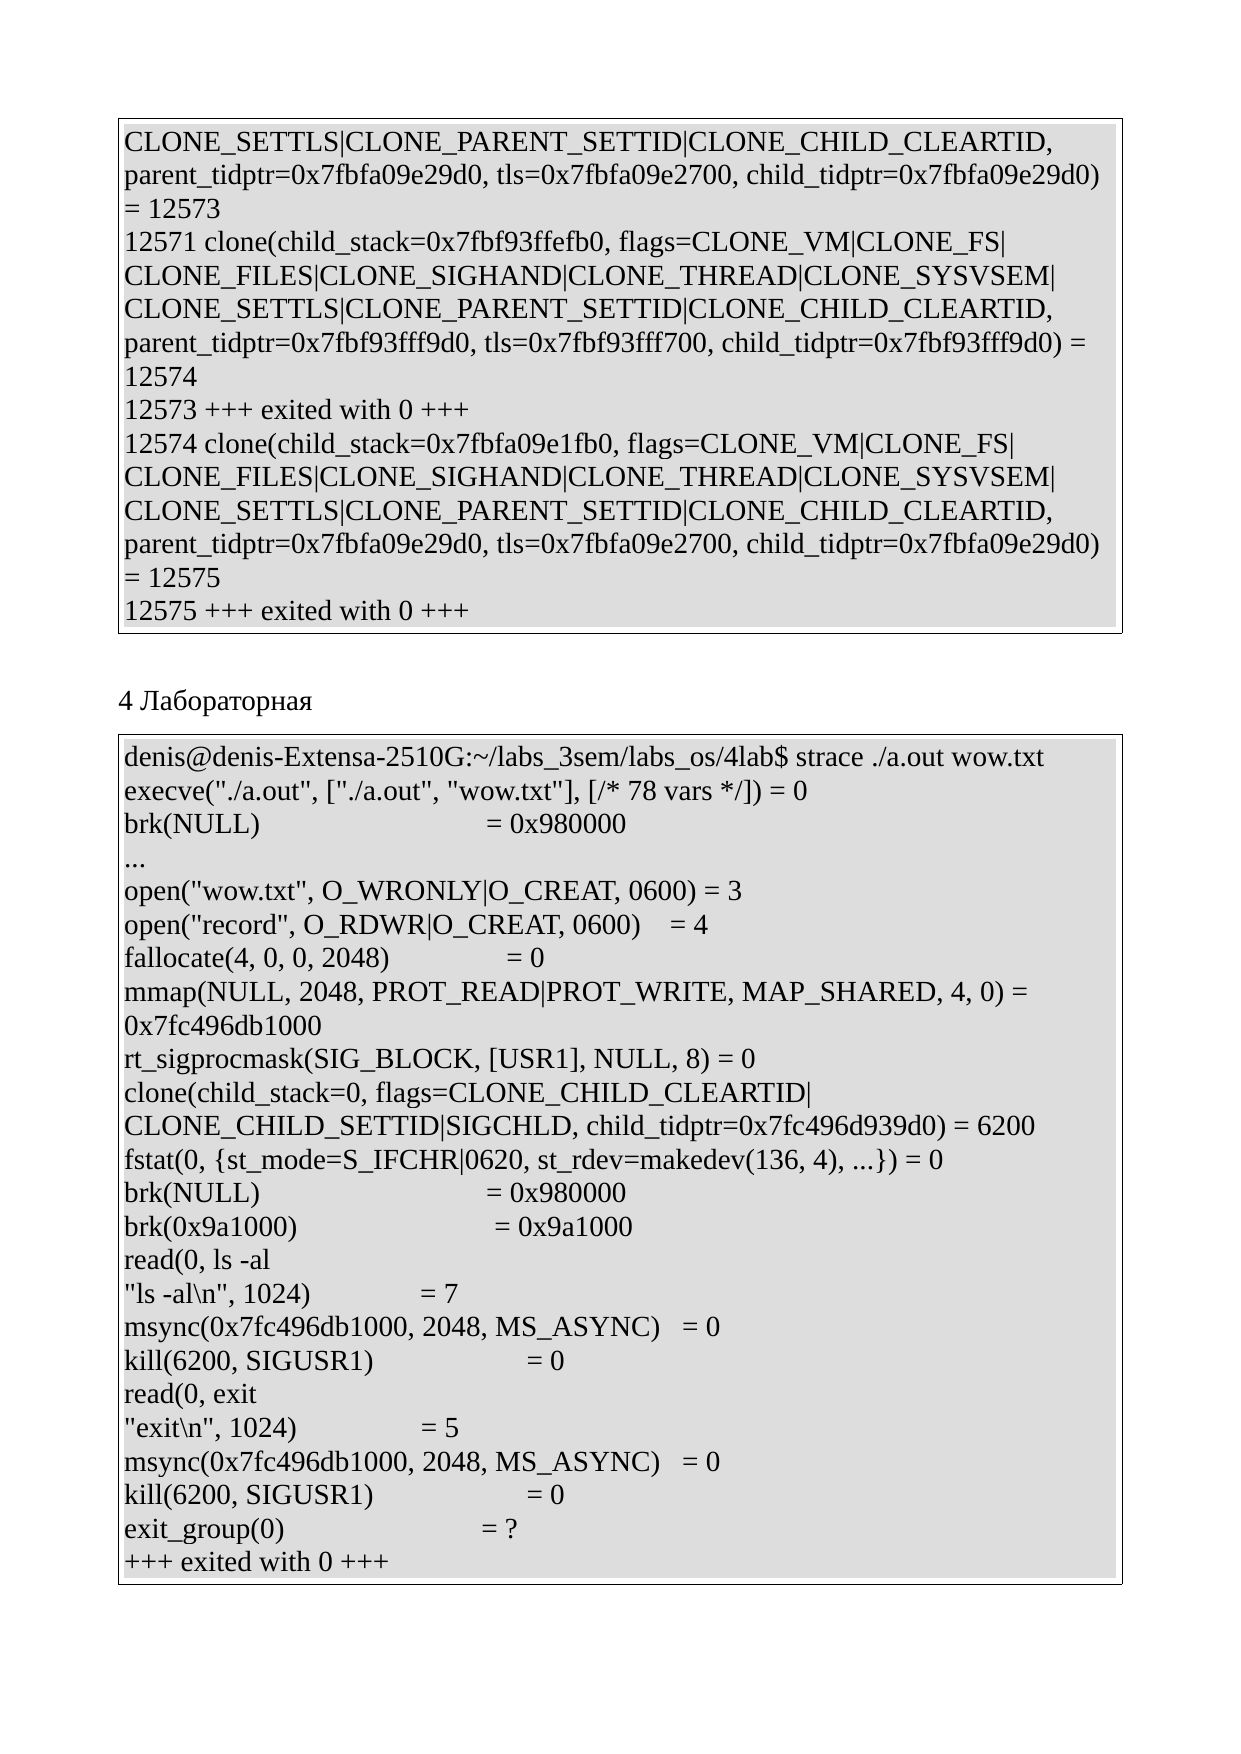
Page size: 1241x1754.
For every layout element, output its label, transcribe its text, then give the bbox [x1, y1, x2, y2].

table_header denis@denis-Extensa-2510G:~/labs_3sem/labs_os/4lab$ strace ./a.out wow.txt execve("./a.out", ["./a.out", "wow.txt"], [/* 78 vars */]) = 0 brk(NULL) = 0x980000 ... open("wow.txt", O_WRONLY|O_CREAT, 0600) = 3 open("record", O_RDWR|O_CREAT, 0600) = 4 fallocate(4, 0, 0, 2048) = 0 mmap(NULL, 2048, PROT_READ|PROT_WRITE, MAP_SHARED, 4, 0) = 0x7fc496db1000 rt_sigprocmask(SIG_BLOCK, [USR1], NULL, 8) = 0 clone(child_stack=0, flags=CLONE_CHILD_CLEARTID|CLONE_CHILD_SETTID|SIGCHLD, child_tidptr=0x7fc496d939d0) = 6200 fstat(0, {st_mode=S_IFCHR|0620, st_rdev=makedev(136, 4), ...}) = 0 brk(NULL) = 0x980000 brk(0x9a1000) = 0x9a1000 read(0, ls -al "ls -al\n", 1024) = 7 msync(0x7fc496db1000, 2048, MS_ASYNC) = 0 kill(6200, SIGUSR1) = 0 read(0, exit "exit\n", 1024) = 5 msync(0x7fc496db1000, 2048, MS_ASYNC) = 0 kill(6200, SIGUSR1) = 0 exit_group(0) = ? +++ exited with 0 +++ [119, 735, 1122, 1584]
table_header CLONE_SETTLS|CLONE_PARENT_SETTID|CLONE_CHILD_CLEARTID, parent_tidptr=0x7fbfa09e29d0, tls=0x7fbfa09e2700, child_tidptr=0x7fbfa09e29d0) = 12573 12571 clone(child_stack=0x7fbf93ffefb0, flags=CLONE_VM|CLONE_FS|CLONE_FILES|CLONE_SIGHAND|CLONE_THREAD|CLONE_SYSVSEM|CLONE_SETTLS|CLONE_PARENT_SETTID|CLONE_CHILD_CLEARTID, parent_tidptr=0x7fbf93fff9d0, tls=0x7fbf93fff700, child_tidptr=0x7fbf93fff9d0) = 12574 12573 +++ exited with 0 +++ 12574 clone(child_stack=0x7fbfa09e1fb0, flags=CLONE_VM|CLONE_FS|CLONE_FILES|CLONE_SIGHAND|CLONE_THREAD|CLONE_SYSVSEM|CLONE_SETTLS|CLONE_PARENT_SETTID|CLONE_CHILD_CLEARTID, parent_tidptr=0x7fbfa09e29d0, tls=0x7fbfa09e2700, child_tidptr=0x7fbfa09e29d0) = 12575 12575 +++ exited with 0 +++ [119, 119, 1122, 633]
text 4 Лабораторная [118, 683, 1122, 717]
